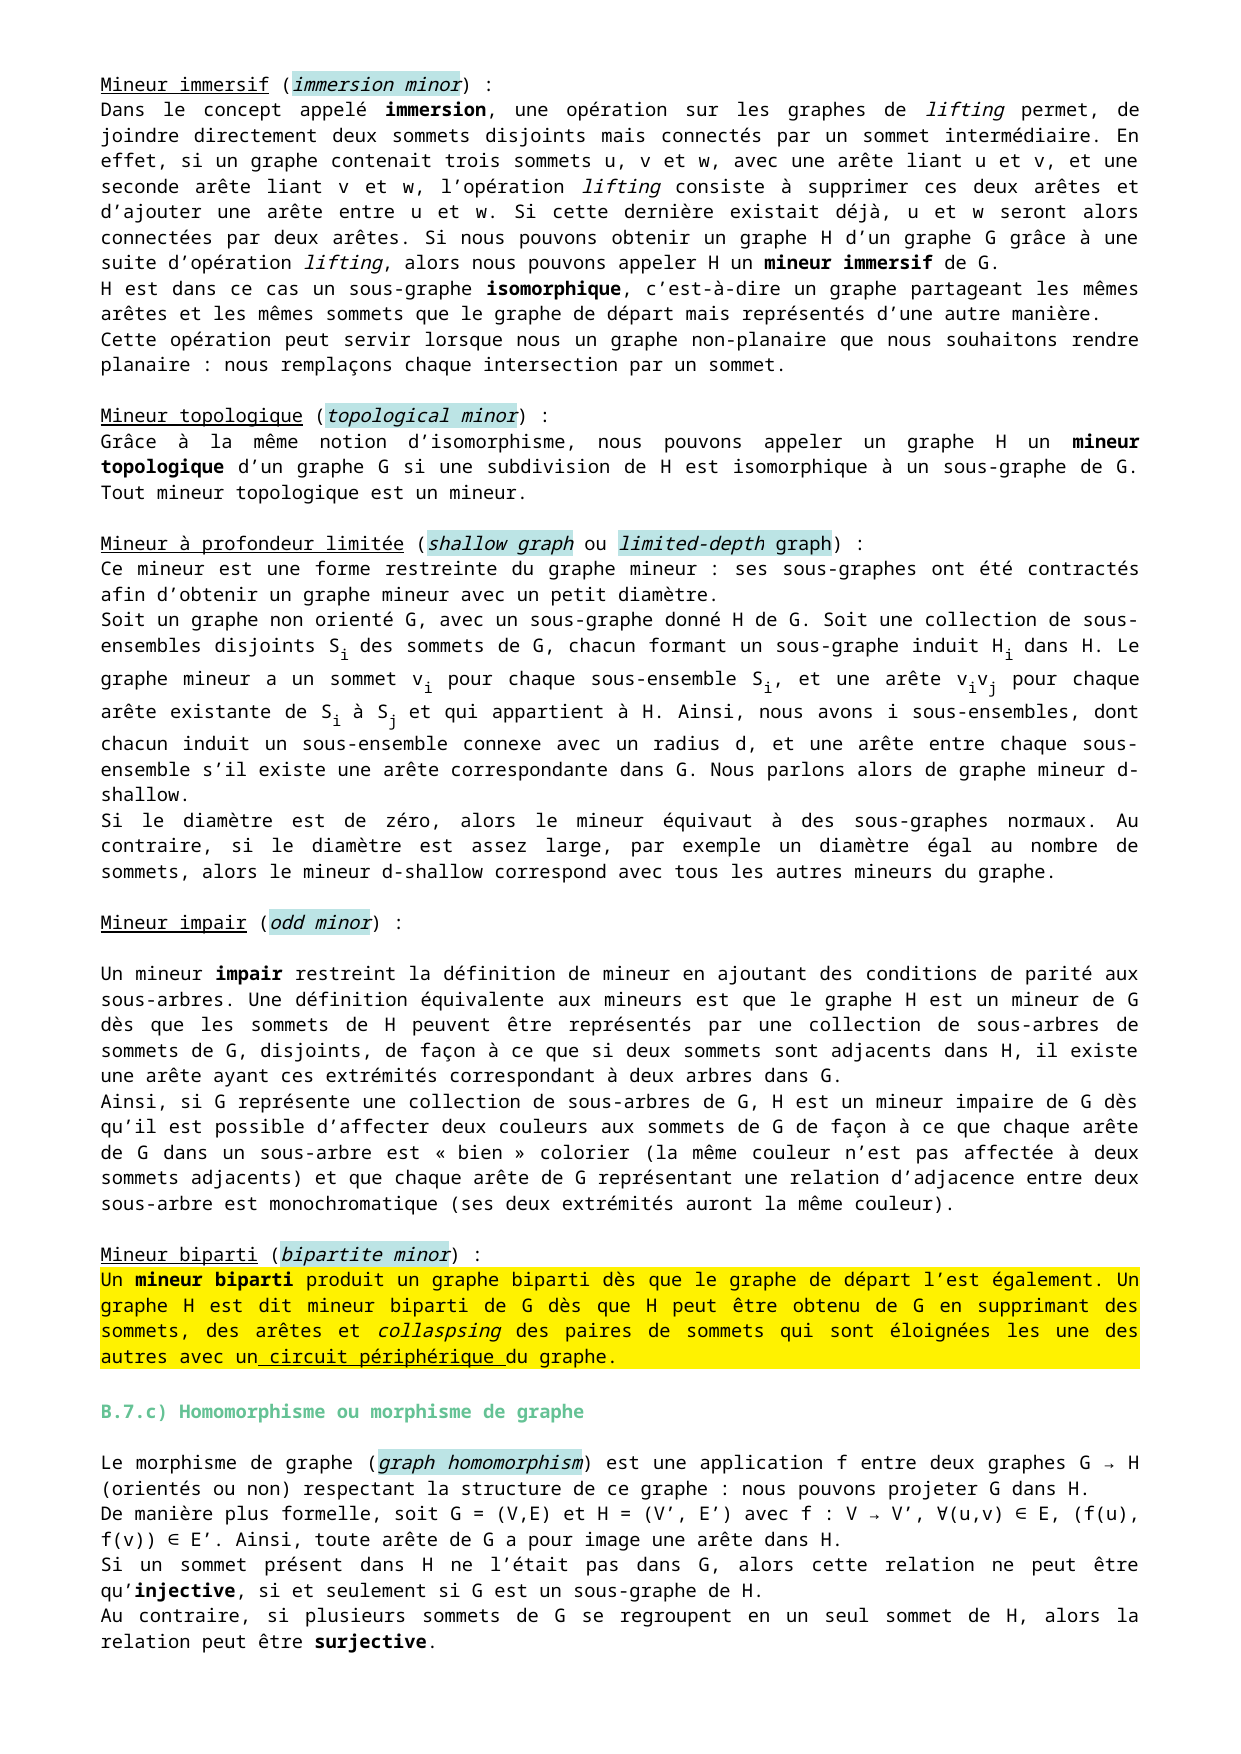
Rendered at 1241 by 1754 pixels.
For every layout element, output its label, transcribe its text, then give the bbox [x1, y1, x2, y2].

text Si un sommet présent dans H ne l’était pas dans G, alors cette relation ne peut être qu’injective, si et seulement si G est un sous-graphe de H. [100, 1551, 1140, 1602]
list Mineur topologique (topological minor) : [100, 403, 1140, 428]
list Ce mineur est une forme restreinte du graphe mineur : ses sous-graphes ont été contractés afin d’obtenir un graphe mineur avec un petit diamètre. [100, 556, 1140, 607]
list Un mineur biparti produit un graphe biparti dès que le graphe de départ l’est également. Un graphe H est dit mineur biparti de G dès que H peut être obtenu de G en supprimant des sommets, des arêtes et collaspsing des paires de sommets qui sont éloignées les une des autres avec un circuit périphérique du graphe. [100, 1267, 1140, 1369]
text De manière plus formelle, soit G = (V,E) et H = (V’, E’) avec f : V → V’, ∀(u,v) ∈ E, (f(u), f(v)) ∈ E’. Ainsi, toute arête de G a pour image une arête dans H. [100, 1500, 1140, 1551]
list Ainsi, si G représente une collection de sous-arbres de G, H est un mineur impaire de G dès qu’il est possible d’affecter deux couleurs aux sommets de G de façon à ce que chaque arête de G dans un sous-arbre est « bien » colorier (la même couleur n’est pas affectée à deux sommets adjacents) et que chaque arête de G représentant une relation d’adjacence entre deux sous-arbre est monochromatique (ses deux extrémités auront la même couleur). [100, 1088, 1140, 1216]
text B.7.c) Homomorphisme ou morphisme de graphe [100, 1398, 1140, 1424]
text Le morphisme de graphe (graph homomorphism) est une application f entre deux graphes G → H (orientés ou non) respectant la structure de ce graphe : nous pouvons projeter G dans H. [100, 1449, 1140, 1500]
list H est dans ce cas un sous-graphe isomorphique, c’est-à-dire un graphe partageant les mêmes arêtes et les mêmes sommets que le graphe de départ mais représentés d’une autre manière. [100, 275, 1140, 326]
list Mineur impair (odd minor) : [100, 909, 1140, 935]
list Soit un graphe non orienté G, avec un sous-graphe donné H de G. Soit une collection de sous-ensembles disjoints Si des sommets de G, chacun formant un sous-graphe induit Hi dans H. Le graphe mineur a un sommet vi pour chaque sous-ensemble Si, et une arête vivj pour chaque arête existante de Si à Sj et qui appartient à H. Ainsi, nous avons i sous-ensembles, dont chacun induit un sous-ensemble connexe avec un radius d, et une arête entre chaque sous-ensemble s’il existe une arête correspondante dans G. Nous parlons alors de graphe mineur d-shallow. [100, 607, 1140, 807]
list Si le diamètre est de zéro, alors le mineur équivaut à des sous-graphes normaux. Au contraire, si le diamètre est assez large, par exemple un diamètre égal au nombre de sommets, alors le mineur d-shallow correspond avec tous les autres mineurs du graphe. [100, 807, 1140, 884]
list Cette opération peut servir lorsque nous un graphe non-planaire que nous souhaitons rendre planaire : nous remplaçons chaque intersection par un sommet. [100, 326, 1140, 377]
text Au contraire, si plusieurs sommets de G se regroupent en un seul sommet de H, alors la relation peut être surjective. [100, 1602, 1140, 1653]
list Mineur immersif (immersion minor) : [100, 71, 1140, 96]
list Mineur biparti (bipartite minor) : [100, 1241, 1140, 1267]
list Mineur à profondeur limitée (shallow graph ou limited-depth graph) : [100, 530, 1140, 556]
list Dans le concept appelé immersion, une opération sur les graphes de lifting permet, de joindre directement deux sommets disjoints mais connectés par un sommet intermédiaire. En effet, si un graphe contenait trois sommets u, v et w, avec une arête liant u et v, et une seconde arête liant v et w, l’opération lifting consiste à supprimer ces deux arêtes et d’ajouter une arête entre u et w. Si cette dernière existait déjà, u et w seront alors connectées par deux arêtes. Si nous pouvons obtenir un graphe H d’un graphe G grâce à une suite d’opération lifting, alors nous pouvons appeler H un mineur immersif de G. [100, 96, 1140, 275]
list Grâce à la même notion d’isomorphisme, nous pouvons appeler un graphe H un mineur topologique d’un graphe G si une subdivision de H est isomorphique à un sous-graphe de G. Tout mineur topologique est un mineur. [100, 428, 1140, 505]
list Un mineur impair restreint la définition de mineur en ajoutant des conditions de parité aux sous-arbres. Une définition équivalente aux mineurs est que le graphe H est un mineur de G dès que les sommets de H peuvent être représentés par une collection de sous-arbres de sommets de G, disjoints, de façon à ce que si deux sommets sont adjacents dans H, il existe une arête ayant ces extrémités correspondant à deux arbres dans G. [100, 960, 1140, 1088]
